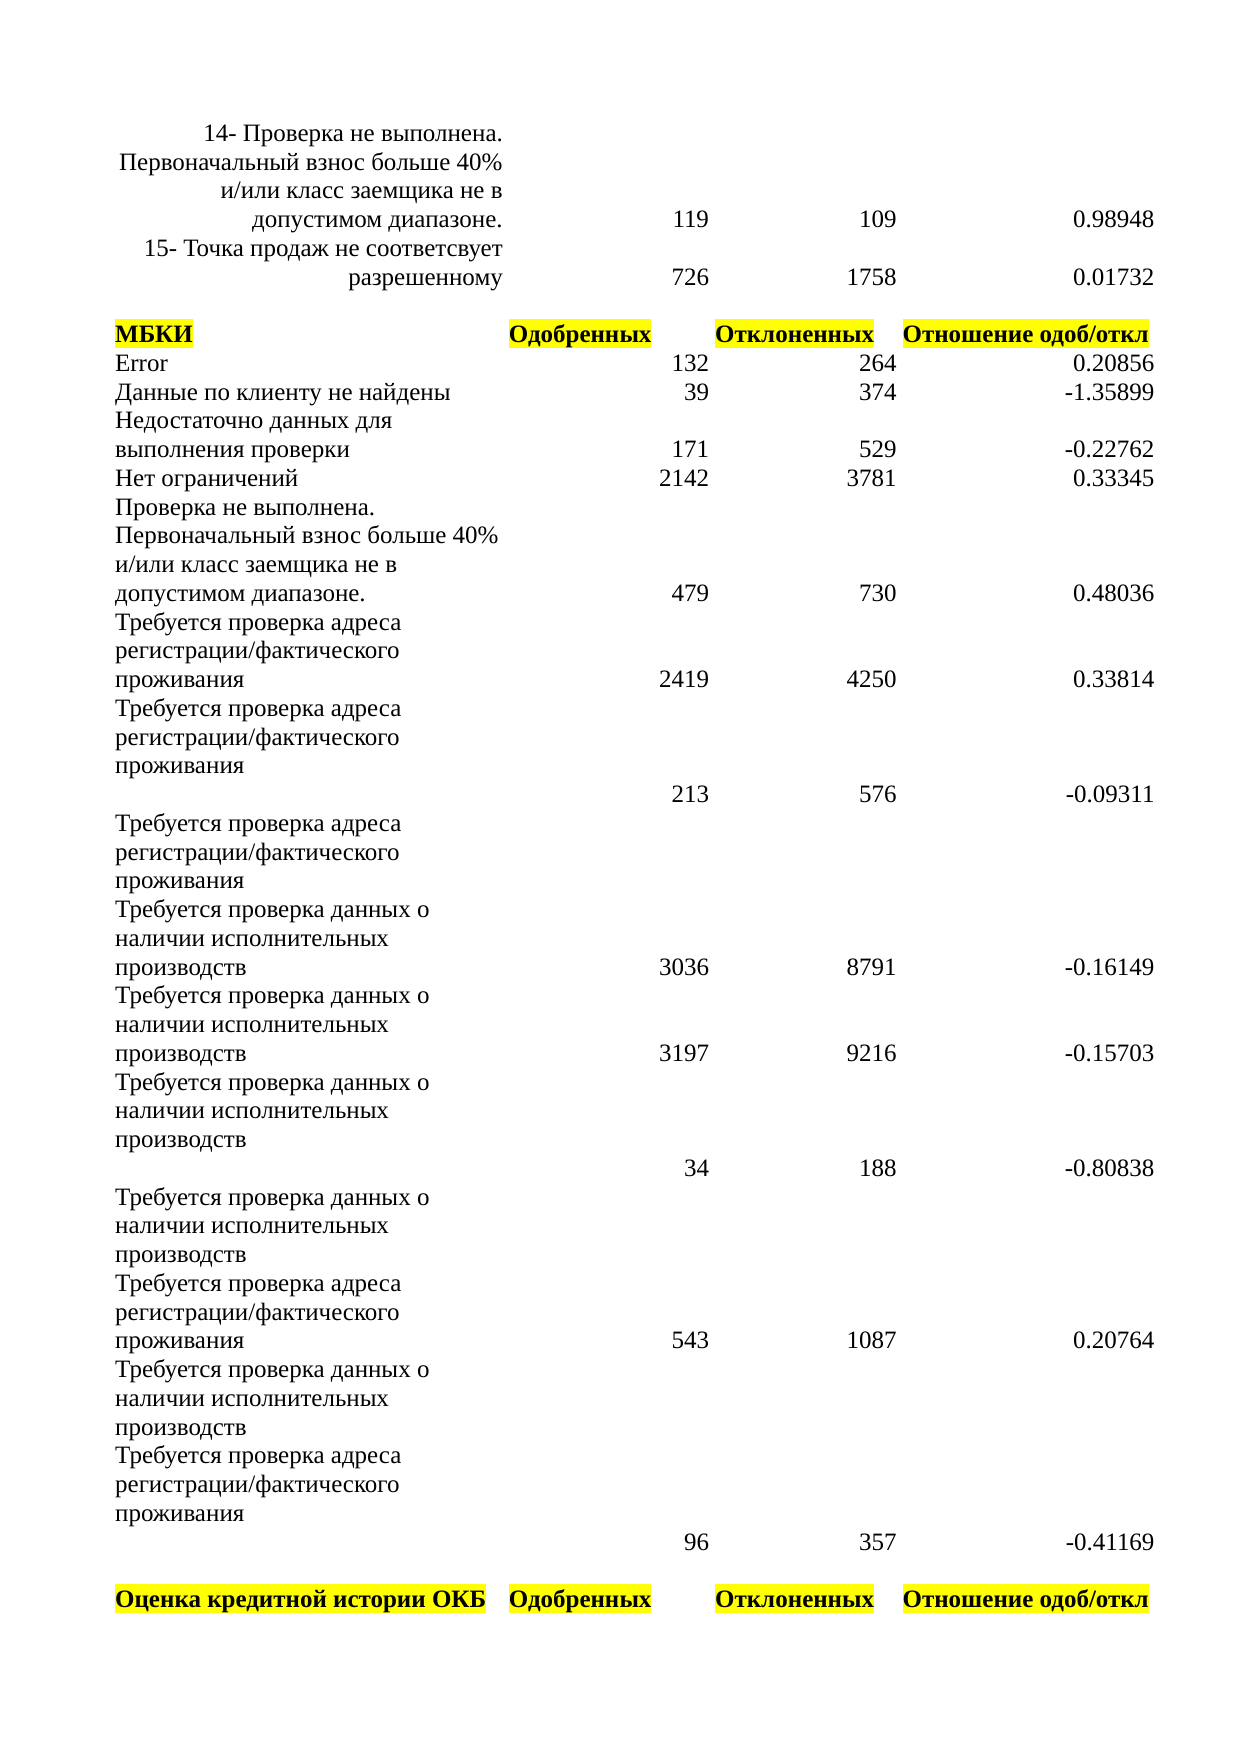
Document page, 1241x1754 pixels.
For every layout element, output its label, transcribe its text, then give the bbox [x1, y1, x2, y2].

table_cell Недостаточно данных для выполнения проверки [112, 406, 506, 463]
table_cell 264 [712, 348, 899, 377]
table_cell 2142 [506, 463, 712, 492]
table_cell Отношение одоб/откл [899, 319, 1157, 348]
table_cell 0.20856 [899, 348, 1157, 377]
table_cell Отношение одоб/откл [899, 1584, 1157, 1613]
table_cell Требуется проверка данных о наличии исполнительных производств Требуется проверка адреса регистрации/фактического проживания [112, 1354, 506, 1556]
table_cell 3036 [506, 808, 712, 981]
table_cell Error [112, 348, 506, 377]
table_cell 119 [506, 118, 712, 233]
table_cell [899, 1556, 1157, 1584]
table_cell 213 [506, 693, 712, 808]
table_cell 132 [506, 348, 712, 377]
table_cell 543 [506, 1182, 712, 1354]
table_cell Отклоненных [712, 319, 899, 348]
table_cell Оценка кредитной истории ОКБ [112, 1584, 506, 1613]
table_cell 0.48036 [899, 492, 1157, 607]
table_cell 1758 [712, 233, 899, 291]
table_cell 1087 [712, 1182, 899, 1354]
table_cell 374 [712, 377, 899, 406]
table_cell 188 [712, 1067, 899, 1182]
table_cell 0.33345 [899, 463, 1157, 492]
table_cell 34 [506, 1067, 712, 1182]
table_cell Нет ограничений [112, 463, 506, 492]
table_cell МБКИ [112, 319, 506, 348]
table_cell [112, 291, 506, 319]
table_cell Одобренных [506, 1584, 712, 1613]
table_cell 3781 [712, 463, 899, 492]
table_cell -0.16149 [899, 808, 1157, 981]
table_cell 3197 [506, 981, 712, 1067]
table_cell Требуется проверка адреса регистрации/фактического проживания [112, 693, 506, 808]
table_cell 96 [506, 1354, 712, 1556]
table_cell 0.33814 [899, 607, 1157, 693]
table_cell 171 [506, 406, 712, 463]
table_cell 726 [506, 233, 712, 291]
table_cell Проверка не выполнена. Первоначальный взнос больше 40% и/или класс заемщика не в допустимом диапазоне. [112, 492, 506, 607]
table_cell -0.15703 [899, 981, 1157, 1067]
table_cell 2419 [506, 607, 712, 693]
table_cell 0.01732 [899, 233, 1157, 291]
table_cell 9216 [712, 981, 899, 1067]
table_cell [506, 291, 712, 319]
table_cell 0.20764 [899, 1182, 1157, 1354]
table_cell [506, 1556, 712, 1584]
table_cell Требуется проверка данных о наличии исполнительных производств [112, 1067, 506, 1182]
table_cell 0.98948 [899, 118, 1157, 233]
table_cell Данные по клиенту не найдены [112, 377, 506, 406]
table_cell 109 [712, 118, 899, 233]
table_cell 15- Точка продаж не соответсвует разрешенному [112, 233, 506, 291]
table_cell 39 [506, 377, 712, 406]
table_cell 479 [506, 492, 712, 607]
table_cell [899, 291, 1157, 319]
table_cell [712, 291, 899, 319]
table_cell [712, 1556, 899, 1584]
table_cell 576 [712, 693, 899, 808]
table_cell Отклоненных [712, 1584, 899, 1613]
table_cell 4250 [712, 607, 899, 693]
table_cell -1.35899 [899, 377, 1157, 406]
table_cell -0.09311 [899, 693, 1157, 808]
table_cell Требуется проверка адреса регистрации/фактического проживания [112, 607, 506, 693]
table_cell -0.22762 [899, 406, 1157, 463]
table_cell -0.80838 [899, 1067, 1157, 1182]
table_cell Требуется проверка данных о наличии исполнительных производств [112, 981, 506, 1067]
table_cell 14- Проверка не выполнена. Первоначальный взнос больше 40% и/или класс заемщика не в допустимом диапазоне. [112, 118, 506, 233]
table_cell 529 [712, 406, 899, 463]
table_cell -0.41169 [899, 1354, 1157, 1556]
table_cell [112, 1556, 506, 1584]
table_cell Одобренных [506, 319, 712, 348]
table_cell 357 [712, 1354, 899, 1556]
table_cell 730 [712, 492, 899, 607]
table_cell 8791 [712, 808, 899, 981]
table_cell Требуется проверка данных о наличии исполнительных производств Требуется проверка адреса регистрации/фактического проживания [112, 1182, 506, 1354]
table_cell Требуется проверка адреса регистрации/фактического проживания Требуется проверка данных о наличии исполнительных производств [112, 808, 506, 981]
